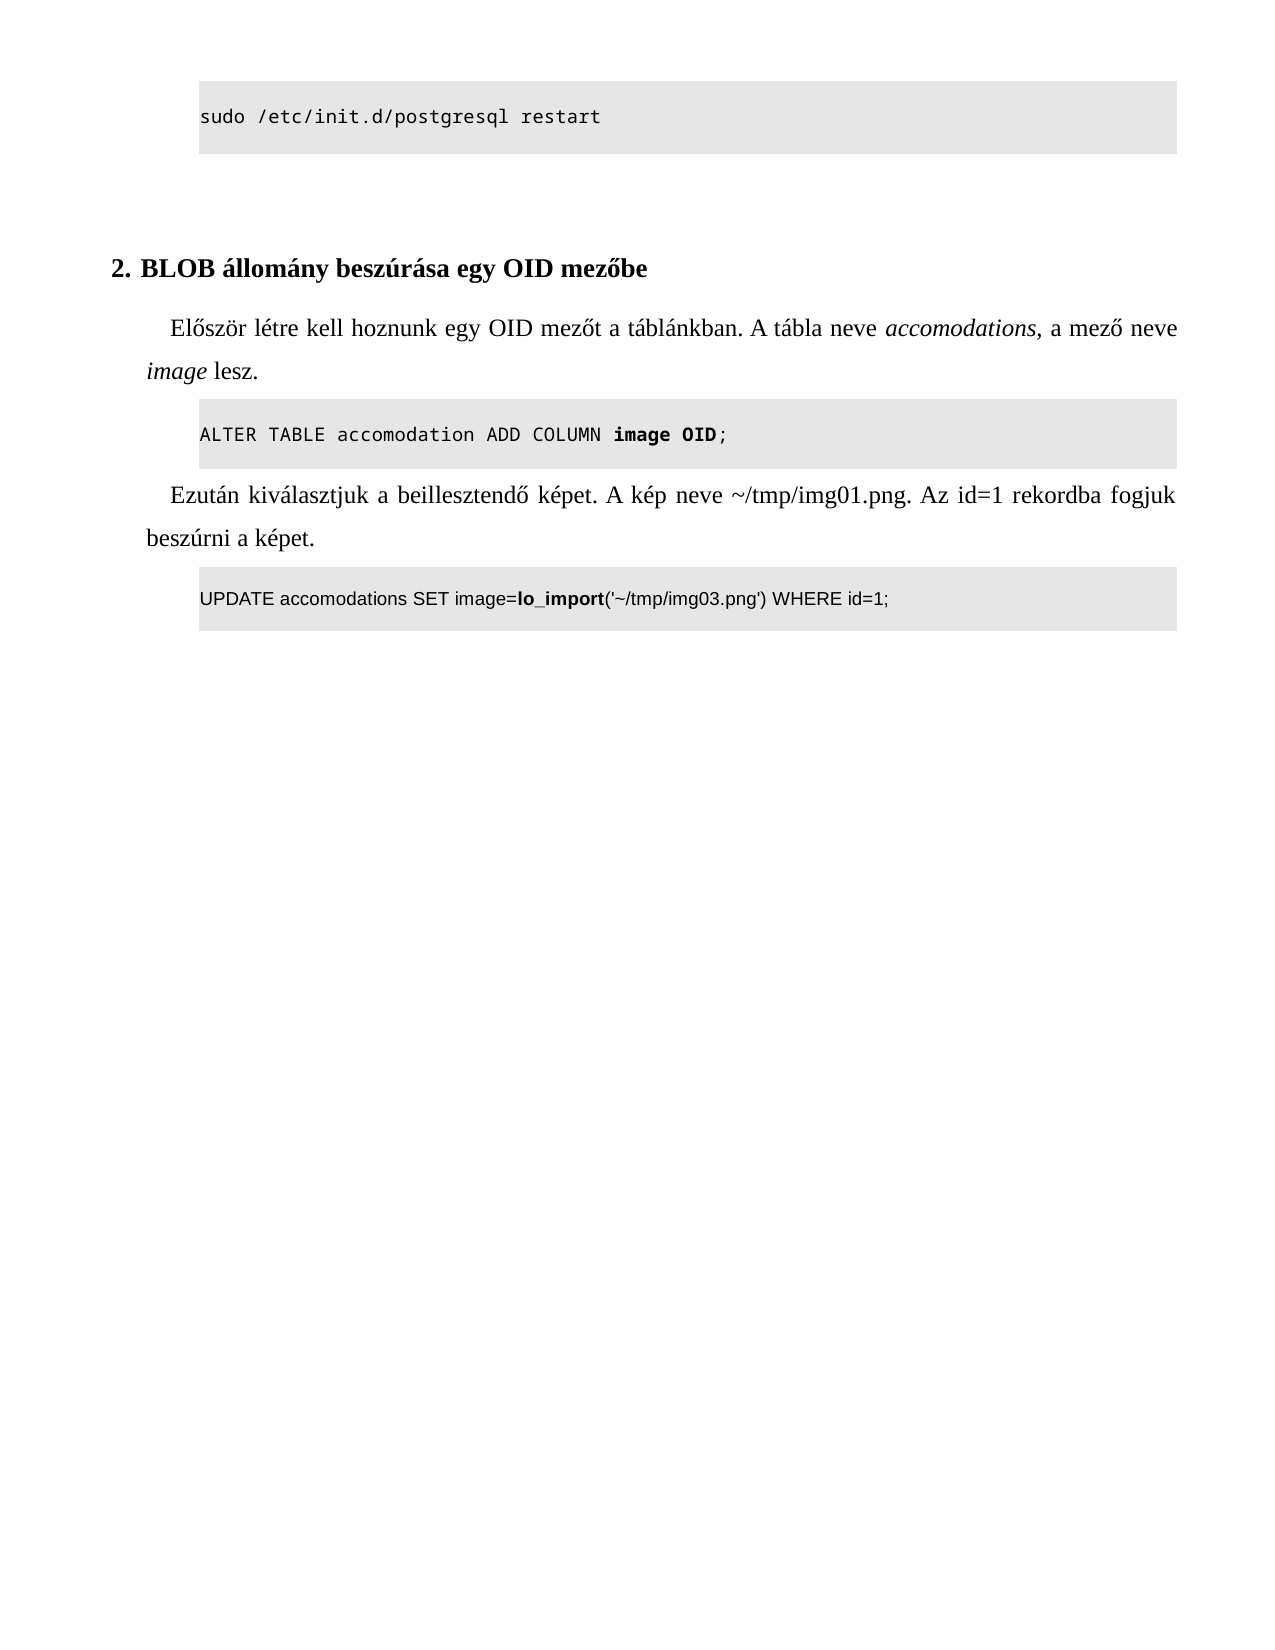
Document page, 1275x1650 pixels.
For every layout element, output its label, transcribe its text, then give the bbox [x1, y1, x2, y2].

text sudo /etc/init.d/postgresql restart [199, 102, 1177, 128]
text Ezután kiválasztjuk a beillesztendő képet. A kép neve ~/tmp/img01.png. Az id=1 rekordba fogjuk beszúrni a képet. [146, 479, 1177, 552]
text Először létre kell hoznunk egy OID mezőt a táblánkban. A tábla neve accomodations, a mező neve image lesz. [146, 312, 1177, 385]
list BLOB állomány beszúrása egy OID mezőbe [111, 252, 1177, 283]
text UPDATE accomodations SET image=lo_import('~/tmp/img03.png') WHERE id=1; [199, 588, 1177, 610]
text ALTER TABLE accomodation ADD COLUMN image OID; [199, 421, 1177, 447]
